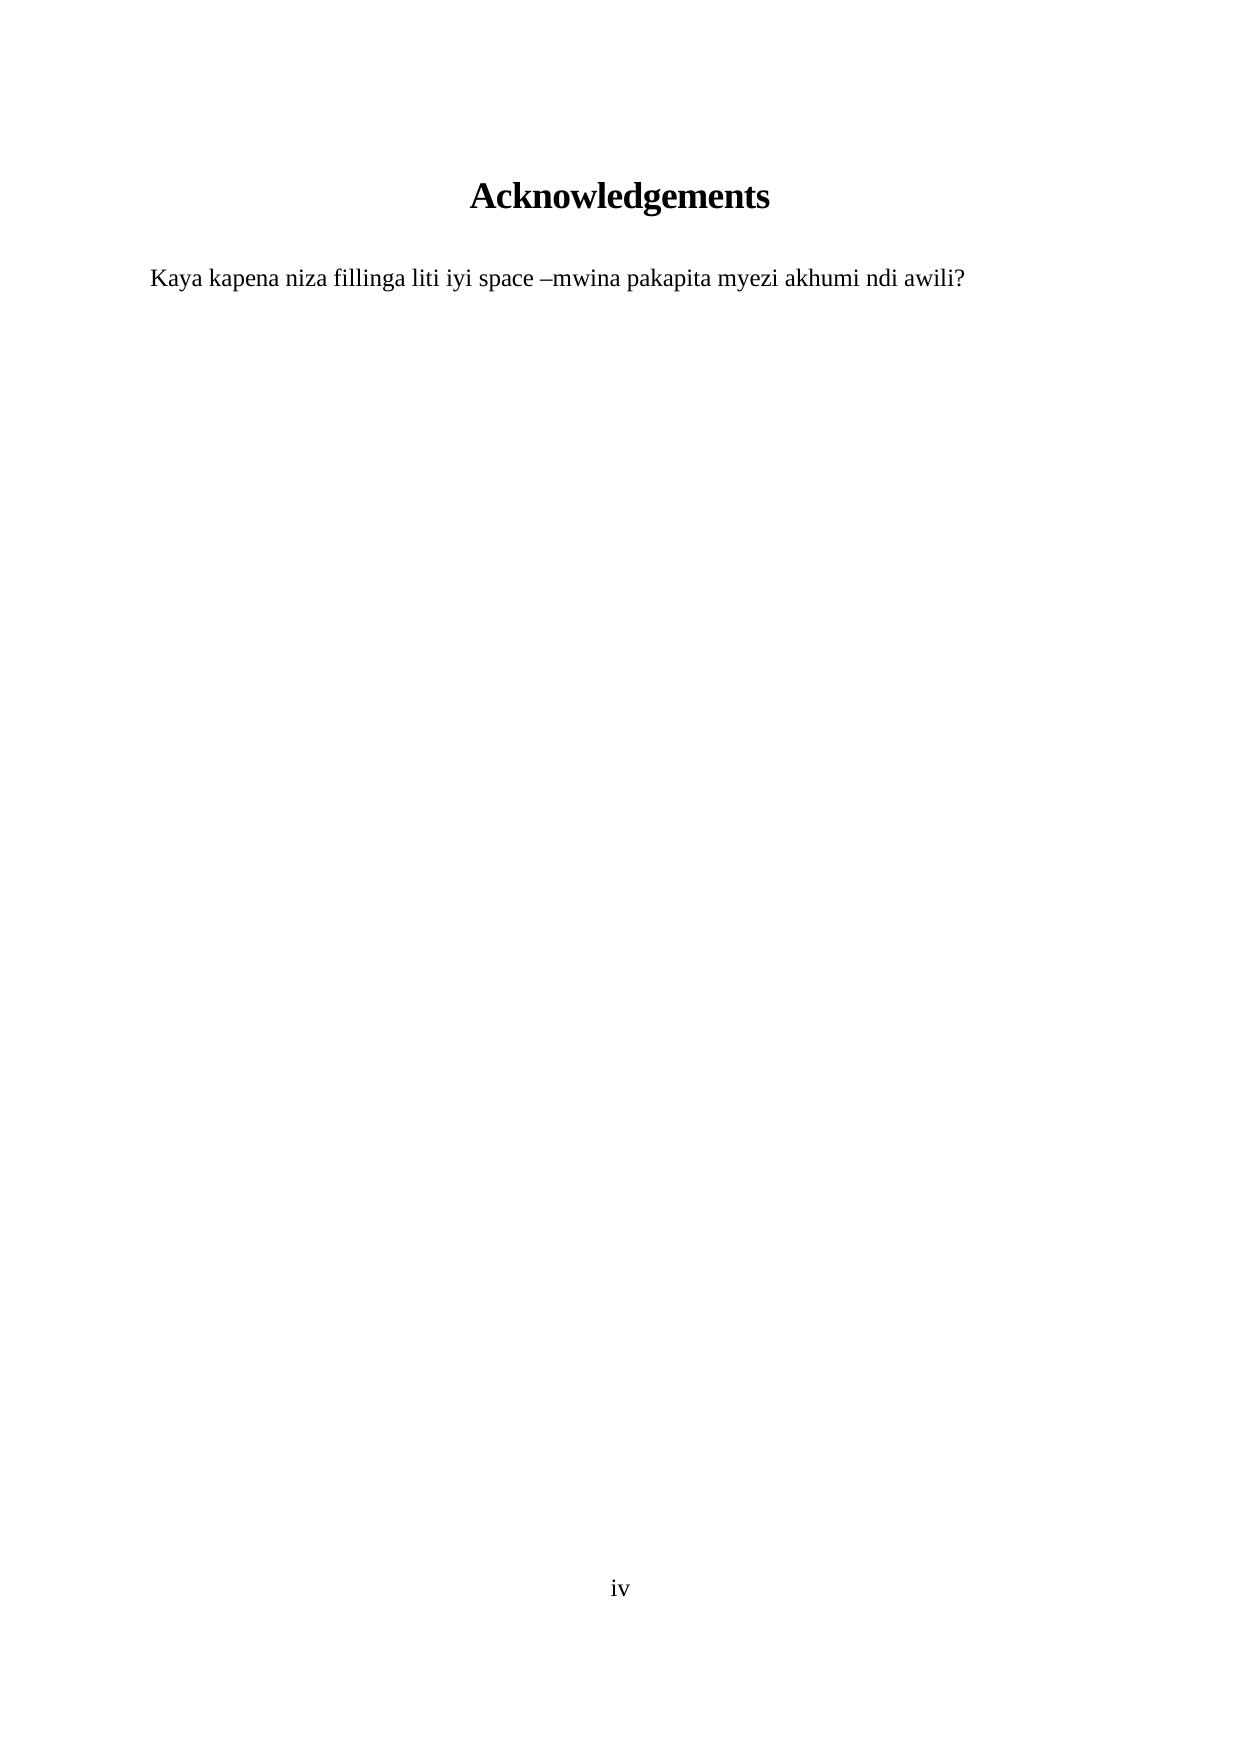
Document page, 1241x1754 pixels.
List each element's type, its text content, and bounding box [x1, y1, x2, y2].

text Kaya kapena niza fillinga liti iyi space –mwina pakapita myezi akhumi ndi awili? [150, 264, 1090, 292]
subtitle Acknowledgements [150, 175, 1090, 216]
